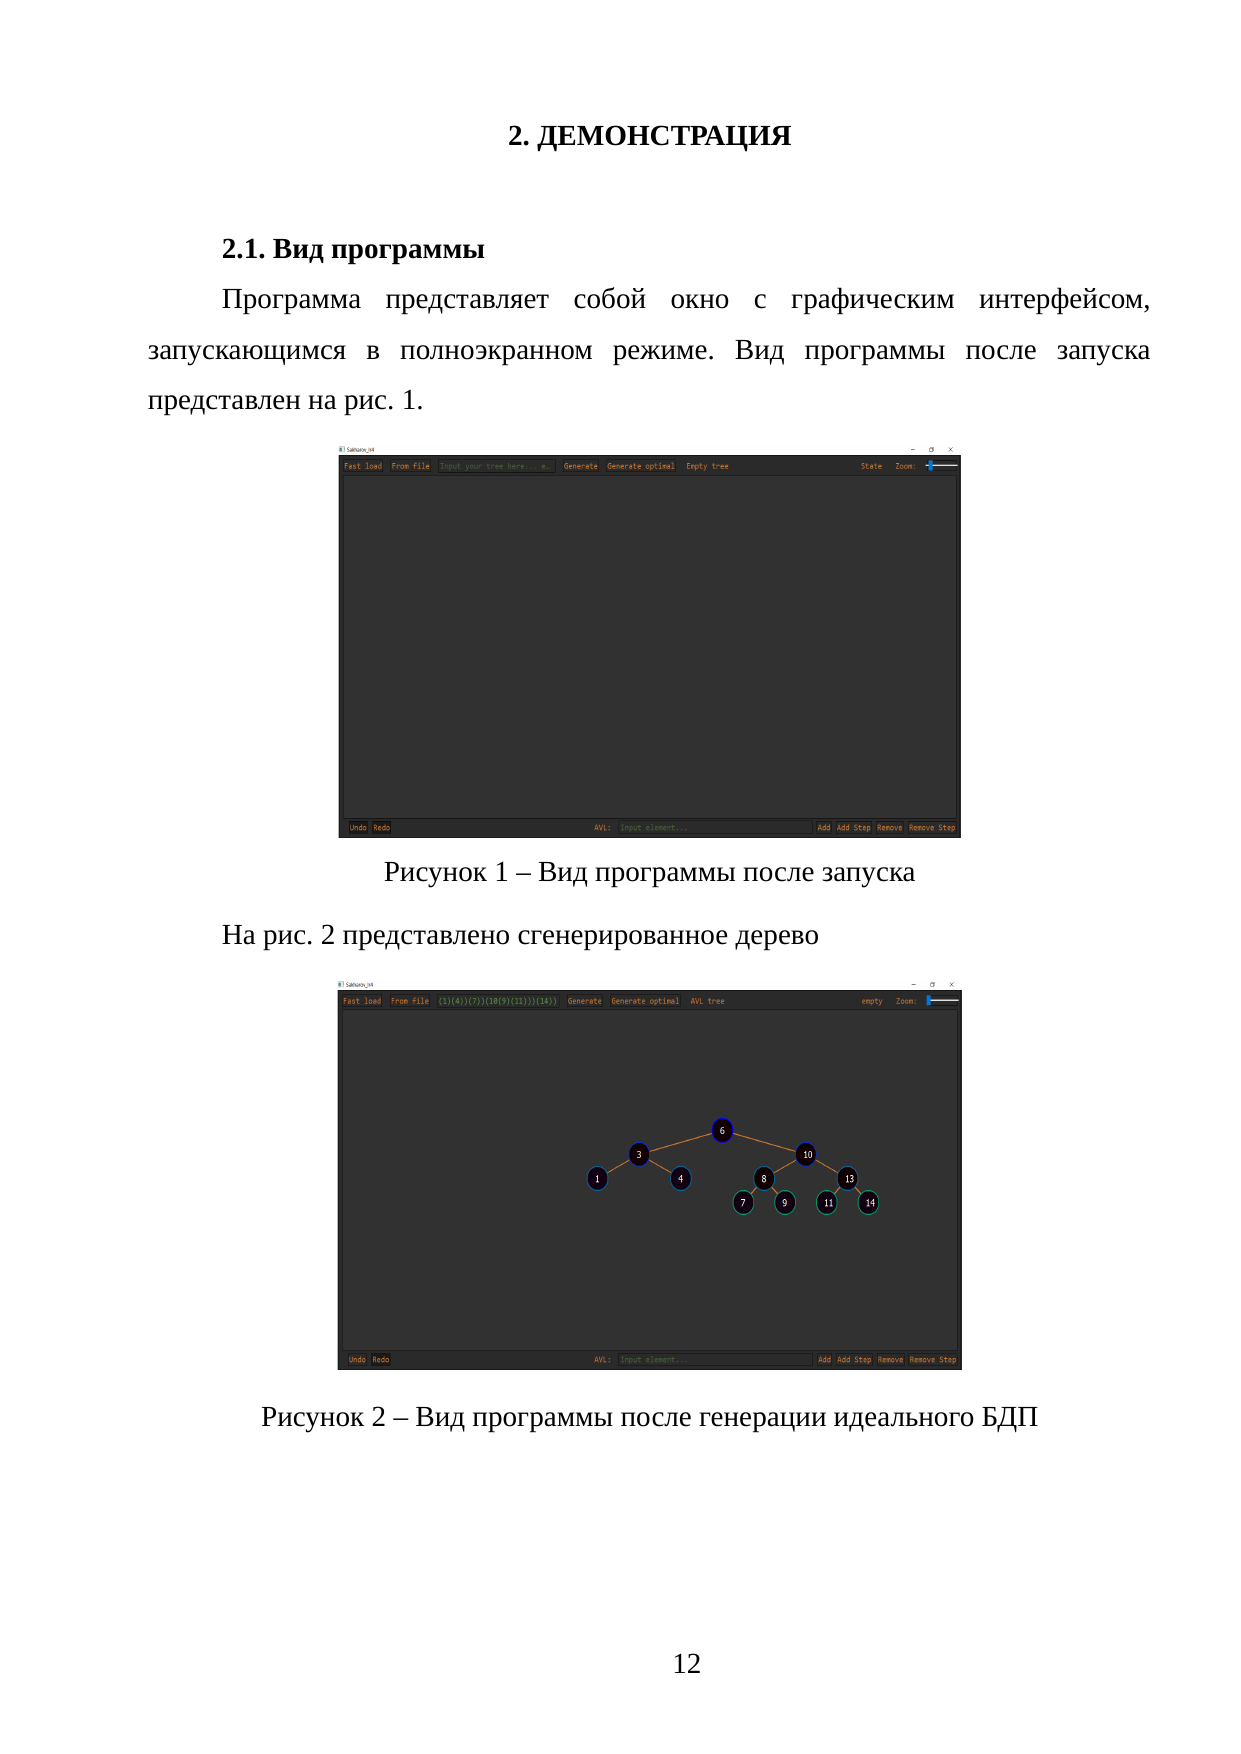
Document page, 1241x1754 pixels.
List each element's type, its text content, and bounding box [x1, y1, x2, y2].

text Программа представляет собой окно с графическим интерфейсом, запускающимся в полноэкранном режиме. Вид программы после запуска представлен на рис. 1. [148, 282, 1152, 416]
text Рисунок 1 – Вид программы после запуска [148, 854, 1152, 888]
picture [338, 445, 961, 838]
text Рисунок 2 – Вид программы после генерации идеального БДП [148, 1399, 1152, 1432]
subtitle 2.1. Вид программы [148, 231, 1152, 265]
picture [337, 980, 962, 1370]
text На рис. 2 представлено сгенерированное дерево [148, 917, 1152, 951]
subtitle 2. демонстрация [148, 118, 1152, 152]
